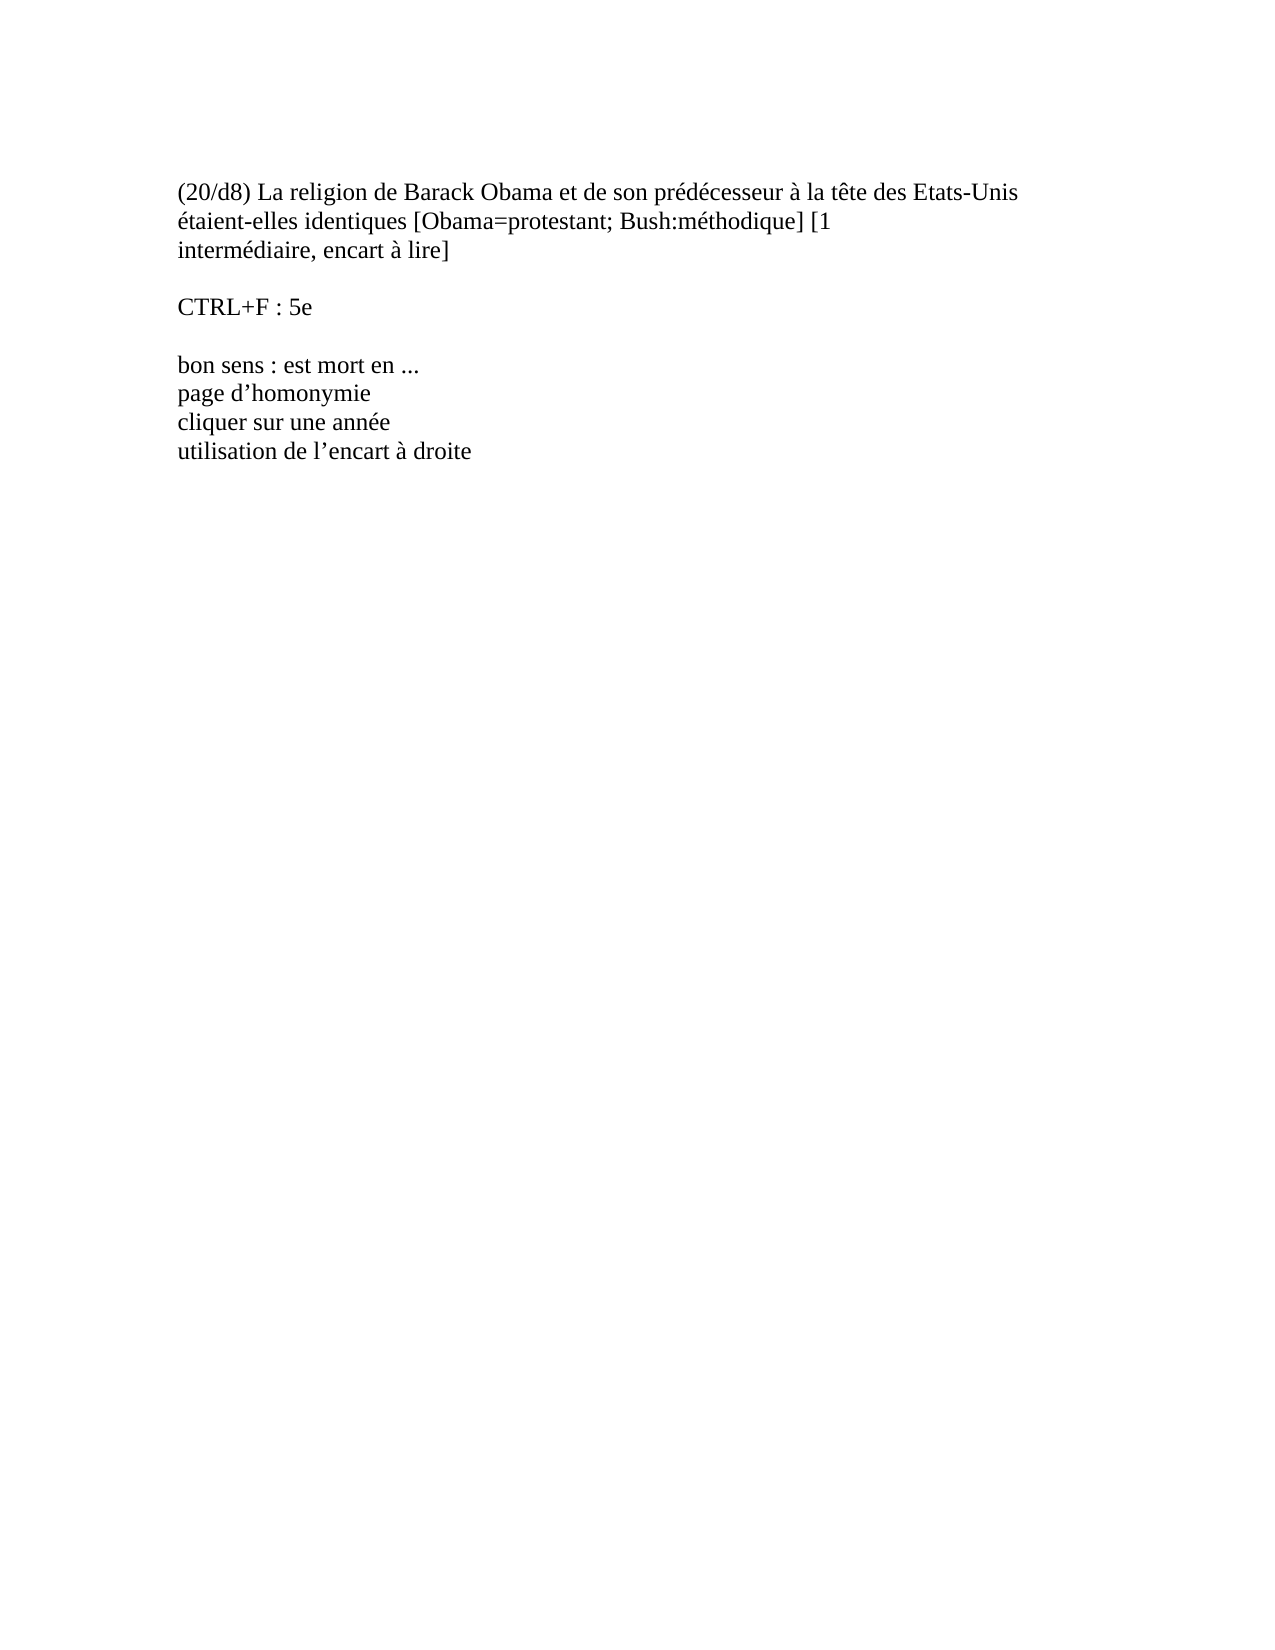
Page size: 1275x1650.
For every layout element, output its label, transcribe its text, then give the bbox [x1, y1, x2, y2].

text utilisation de l’encart à droite [177, 436, 1098, 465]
text page d’homonymie [177, 378, 1098, 407]
text cliquer sur une année [177, 407, 1098, 436]
text (20/d8) La religion de Barack Obama et de son prédécesseur à la tête des Etats-Unis étaient-elles identiques [Obama=protestant; Bush:méthodique] [1 [177, 177, 1098, 235]
text bon sens : est mort en ... [177, 350, 1098, 378]
text intermédiaire, encart à lire] [177, 235, 1098, 263]
text CTRL+F : 5e [177, 292, 1098, 321]
